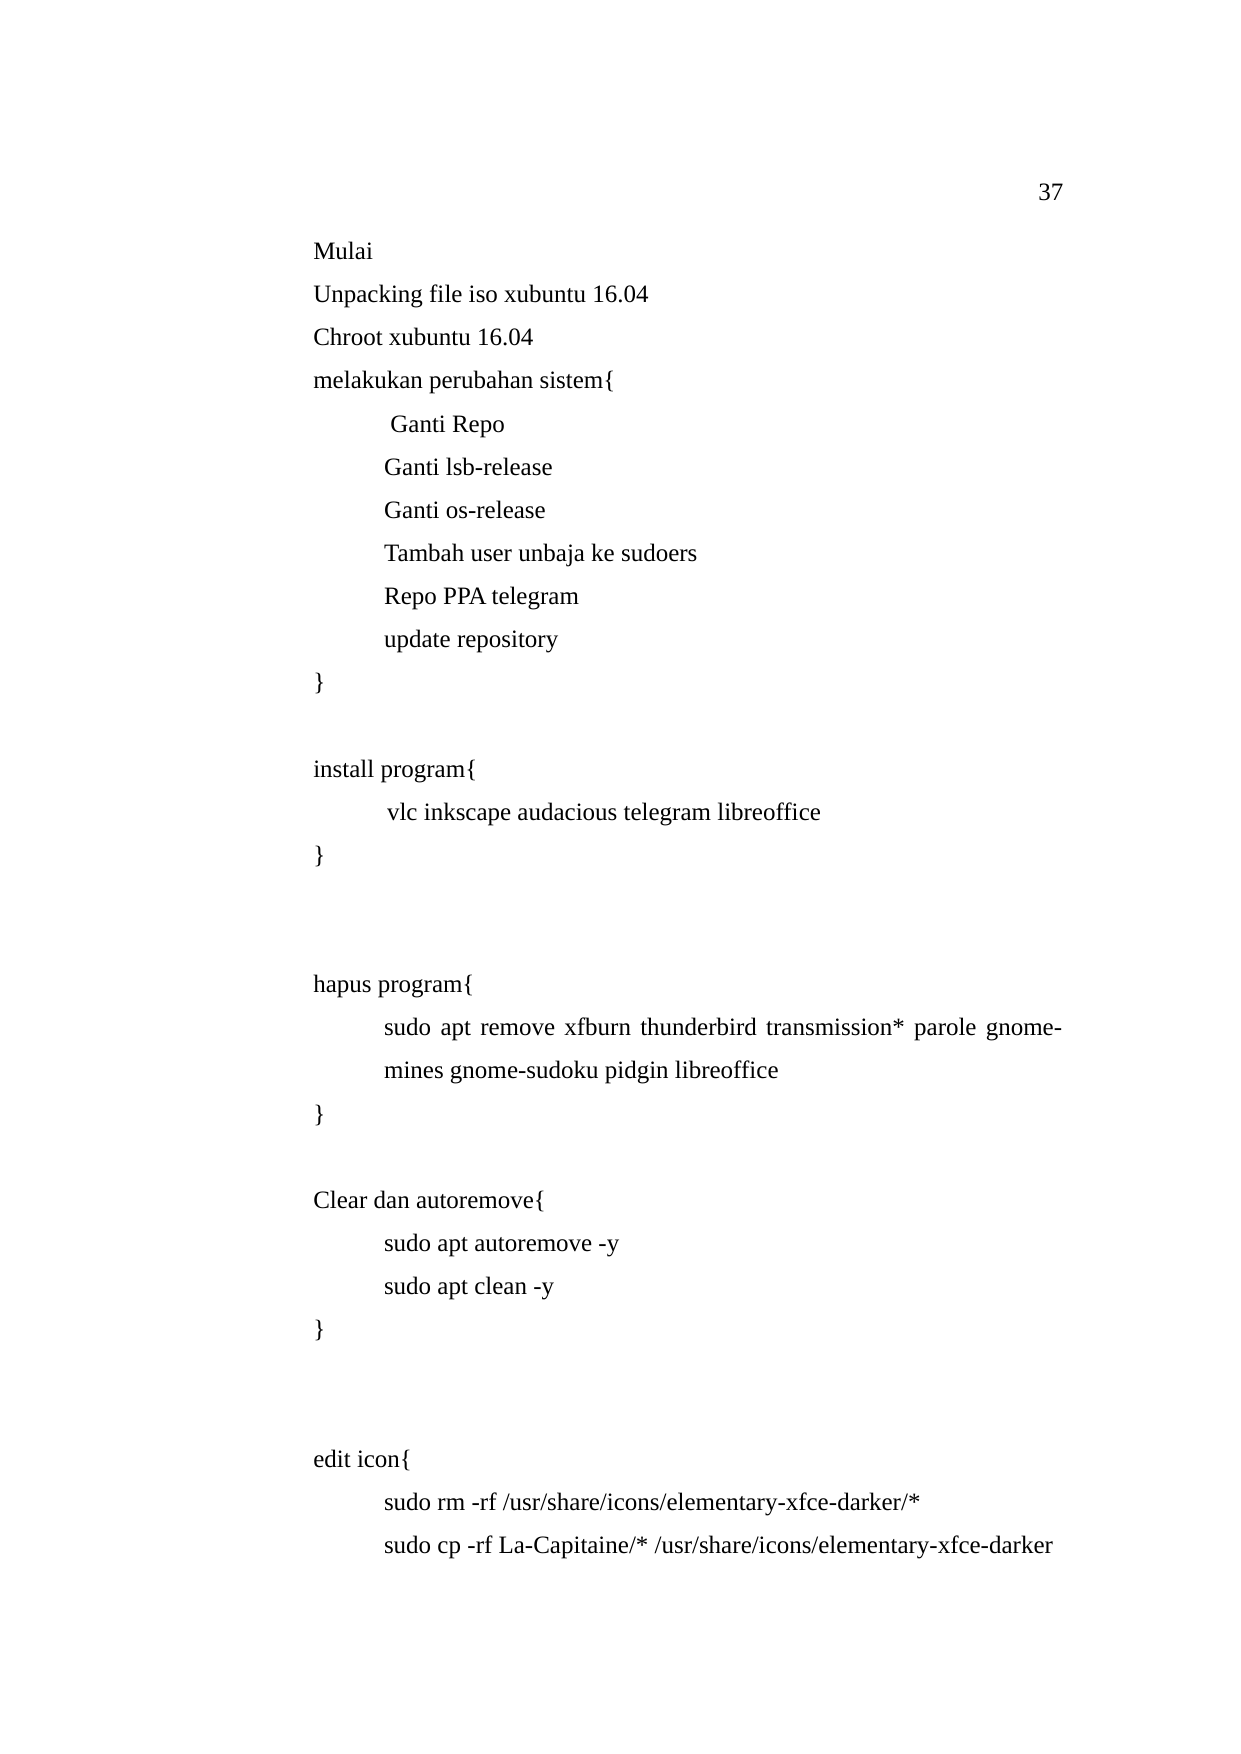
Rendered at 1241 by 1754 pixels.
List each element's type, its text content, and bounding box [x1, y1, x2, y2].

text sudo cp -rf La-Capitaine/* /usr/share/icons/elementary-xfce-darker [384, 1530, 1063, 1559]
text vlc inkscape audacious telegram libreoffice [313, 797, 1063, 826]
text Tambah user unbaja ke sudoers [384, 538, 1063, 567]
text Repo PPA telegram [384, 581, 1063, 610]
text sudo apt remove xfburn thunderbird transmission* parole gnome-mines gnome-sudoku pidgin libreoffice [384, 1012, 1063, 1084]
text Unpacking file iso xubuntu 16.04 [313, 279, 1063, 308]
text hapus program{ [313, 969, 1063, 998]
text Ganti Repo [384, 409, 1063, 437]
text melakukan perubahan sistem{ [313, 366, 1063, 394]
text } [313, 1314, 1063, 1343]
text Mulai [313, 236, 1063, 265]
text Chroot xubuntu 16.04 [313, 322, 1063, 351]
text Clear dan autoremove{ [313, 1185, 1063, 1214]
text Ganti os-release [384, 495, 1063, 524]
text } [313, 1099, 1063, 1127]
text install program{ [313, 754, 1063, 782]
text sudo apt autoremove -y [384, 1228, 1063, 1257]
text sudo apt clean -y [384, 1271, 1063, 1300]
text } [313, 667, 1063, 696]
text } [313, 840, 1063, 869]
text update repository [384, 624, 1063, 653]
text Ganti lsb-release [384, 452, 1063, 481]
text sudo rm -rf /usr/share/icons/elementary-xfce-darker/* [384, 1487, 1063, 1516]
text edit icon{ [313, 1444, 1063, 1472]
